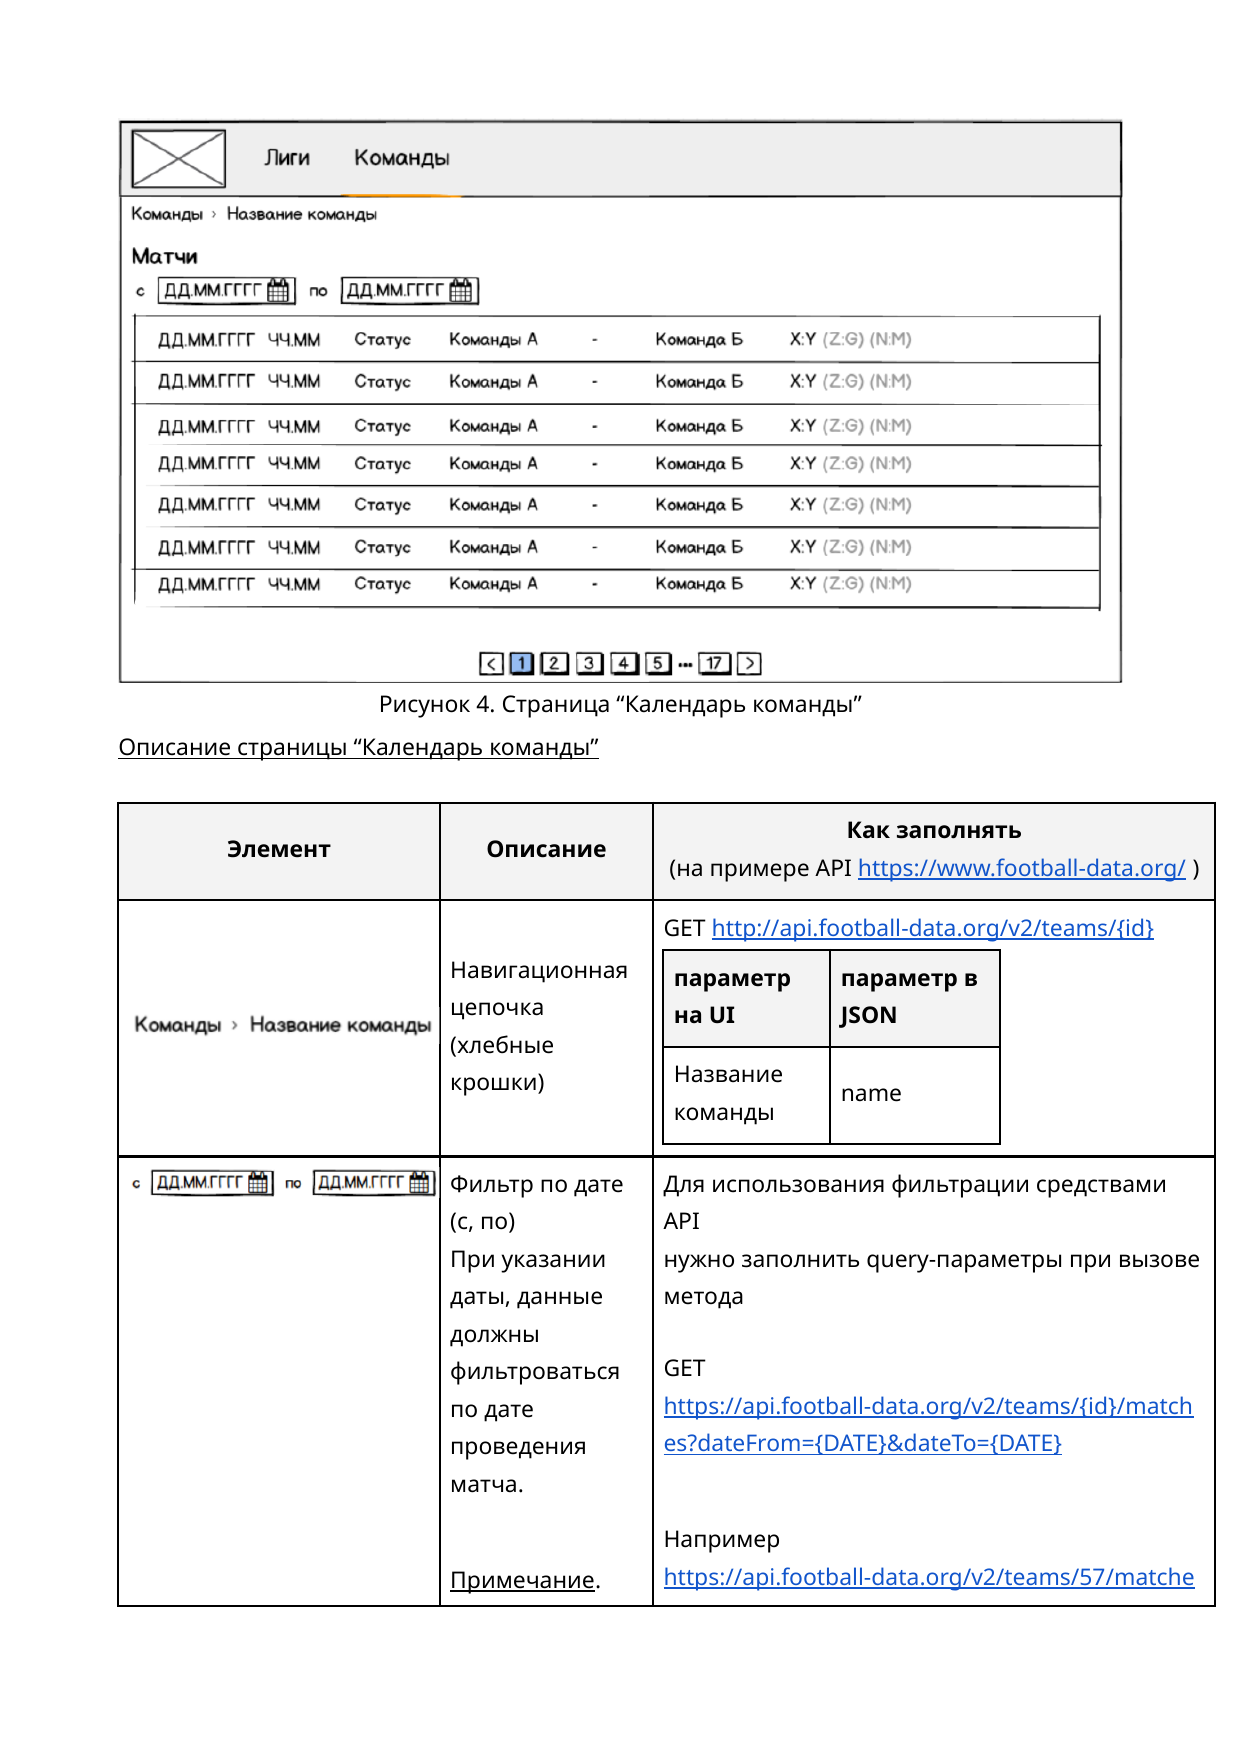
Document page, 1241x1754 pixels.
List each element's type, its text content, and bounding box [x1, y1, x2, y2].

picture [128, 1007, 440, 1044]
table_cell Название команды [664, 1048, 829, 1143]
text Рисунок 4. Страница “Календарь команды” [118, 688, 1122, 719]
table_cell name [831, 1048, 999, 1143]
table_header параметр в JSON [831, 951, 999, 1046]
table_header Элемент [119, 804, 439, 899]
table_cell Фильтр по дате (с, по) При указании даты, данные должны фильтроваться по дате проведения матча. Примечание. [441, 1158, 652, 1605]
table_cell Для использования фильтрации средствами API нужно заполнить query-параметры при вызове метода GET https://api.football-data.org/v2/teams/{id}/matches?dateFrom={DATE}&dateTo={DATE} Например https://api.football-data.org/v2/teams/57/matche [654, 1158, 1214, 1605]
table_header Как заполнять (на примере API https://www.football-data.org/ ) [654, 804, 1214, 899]
picture [128, 1167, 440, 1198]
table_cell [119, 901, 439, 1155]
table_header Описание [441, 804, 652, 899]
text Описание страницы “Календарь команды” [118, 731, 1122, 762]
table_cell [119, 1158, 439, 1605]
table_header параметр на UI [664, 951, 829, 1046]
table_cell GET http://api.football-data.org/v2/teams/{id} [654, 901, 1214, 1155]
table_cell Навигационная цепочка (хлебные крошки) [441, 901, 652, 1155]
picture [118, 118, 1123, 683]
